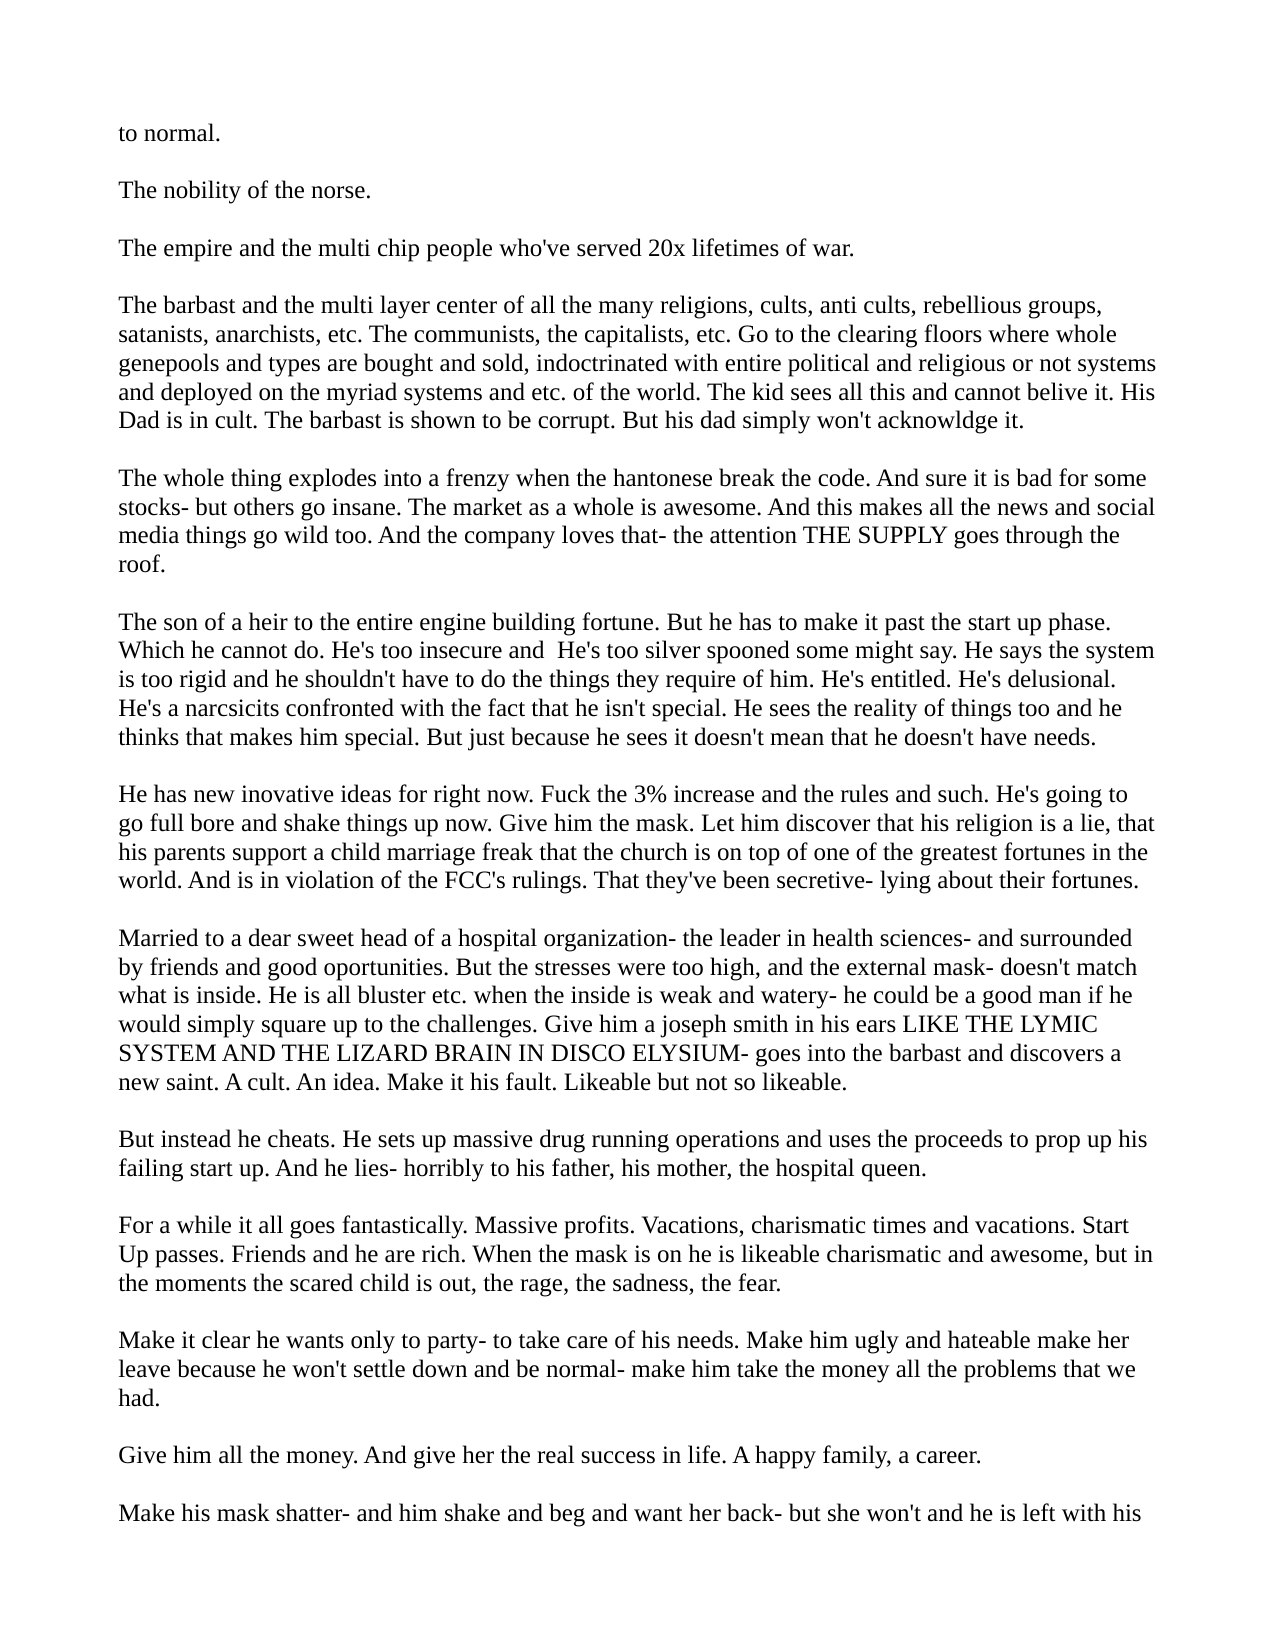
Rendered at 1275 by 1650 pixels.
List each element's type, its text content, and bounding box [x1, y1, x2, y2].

text to normal. The nobility of the norse. The empire and the multi chip people who've served 20x lifetimes of war. The barbast and the multi layer center of all the many religions, cults, anti cults, rebellious groups, satanists, anarchists, etc. The communists, the capitalists, etc. Go to the clearing floors where whole genepools and types are bought and sold, indoctrinated with entire political and religious or not systems and deployed on the myriad systems and etc. of the world. The kid sees all this and cannot belive it. His Dad is in cult. The barbast is shown to be corrupt. But his dad simply won't acknowldge it. The whole thing explodes into a frenzy when the hantonese break the code. And sure it is bad for some stocks- but others go insane. The market as a whole is awesome. And this makes all the news and social media things go wild too. And the company loves that- the attention THE SUPPLY goes through the roof. The son of a heir to the entire engine building fortune. But he has to make it past the start up phase. Which he cannot do. He's too insecure and He's too silver spooned some might say. He says the system is too rigid and he shouldn't have to do the things they require of him. He's entitled. He's delusional. He's a narcsicits confronted with the fact that he isn't special. He sees the reality of things too and he thinks that makes him special. But just because he sees it doesn't mean that he doesn't have needs. He has new inovative ideas for right now. Fuck the 3% increase and the rules and such. He's going to go full bore and shake things up now. Give him the mask. Let him discover that his religion is a lie, that his parents support a child marriage freak that the church is on top of one of the greatest fortunes in the world. And is in violation of the FCC's rulings. That they've been secretive- lying about their fortunes. Married to a dear sweet head of a hospital organization- the leader in health sciences- and surrounded by friends and good oportunities. But the stresses were too high, and the external mask- doesn't match what is inside. He is all bluster etc. when the inside is weak and watery- he could be a good man if he would simply square up to the challenges. Give him a joseph smith in his ears LIKE THE LYMIC SYSTEM AND THE LIZARD BRAIN IN DISCO ELYSIUM- goes into the barbast and discovers a new saint. A cult. An idea. Make it his fault. Likeable but not so likeable. But instead he cheats. He sets up massive drug running operations and uses the proceeds to prop up his failing start up. And he lies- horribly to his father, his mother, the hospital queen. [118, 118, 1157, 1182]
text For a while it all goes fantastically. Massive profits. Vacations, charismatic times and vacations. Start Up passes. Friends and he are rich. When the mask is on he is likeable charismatic and awesome, but in the moments the scared child is out, the rage, the sadness, the fear. Make it clear he wants only to party- to take care of his needs. Make him ugly and hateable make her leave because he won't settle down and be normal- make him take the money all the problems that we had. Give him all the money. And give her the real success in life. A happy family, a career. Make his mask shatter- and him shake and beg and want her back- but she won't and he is left with his [118, 1211, 1157, 1527]
